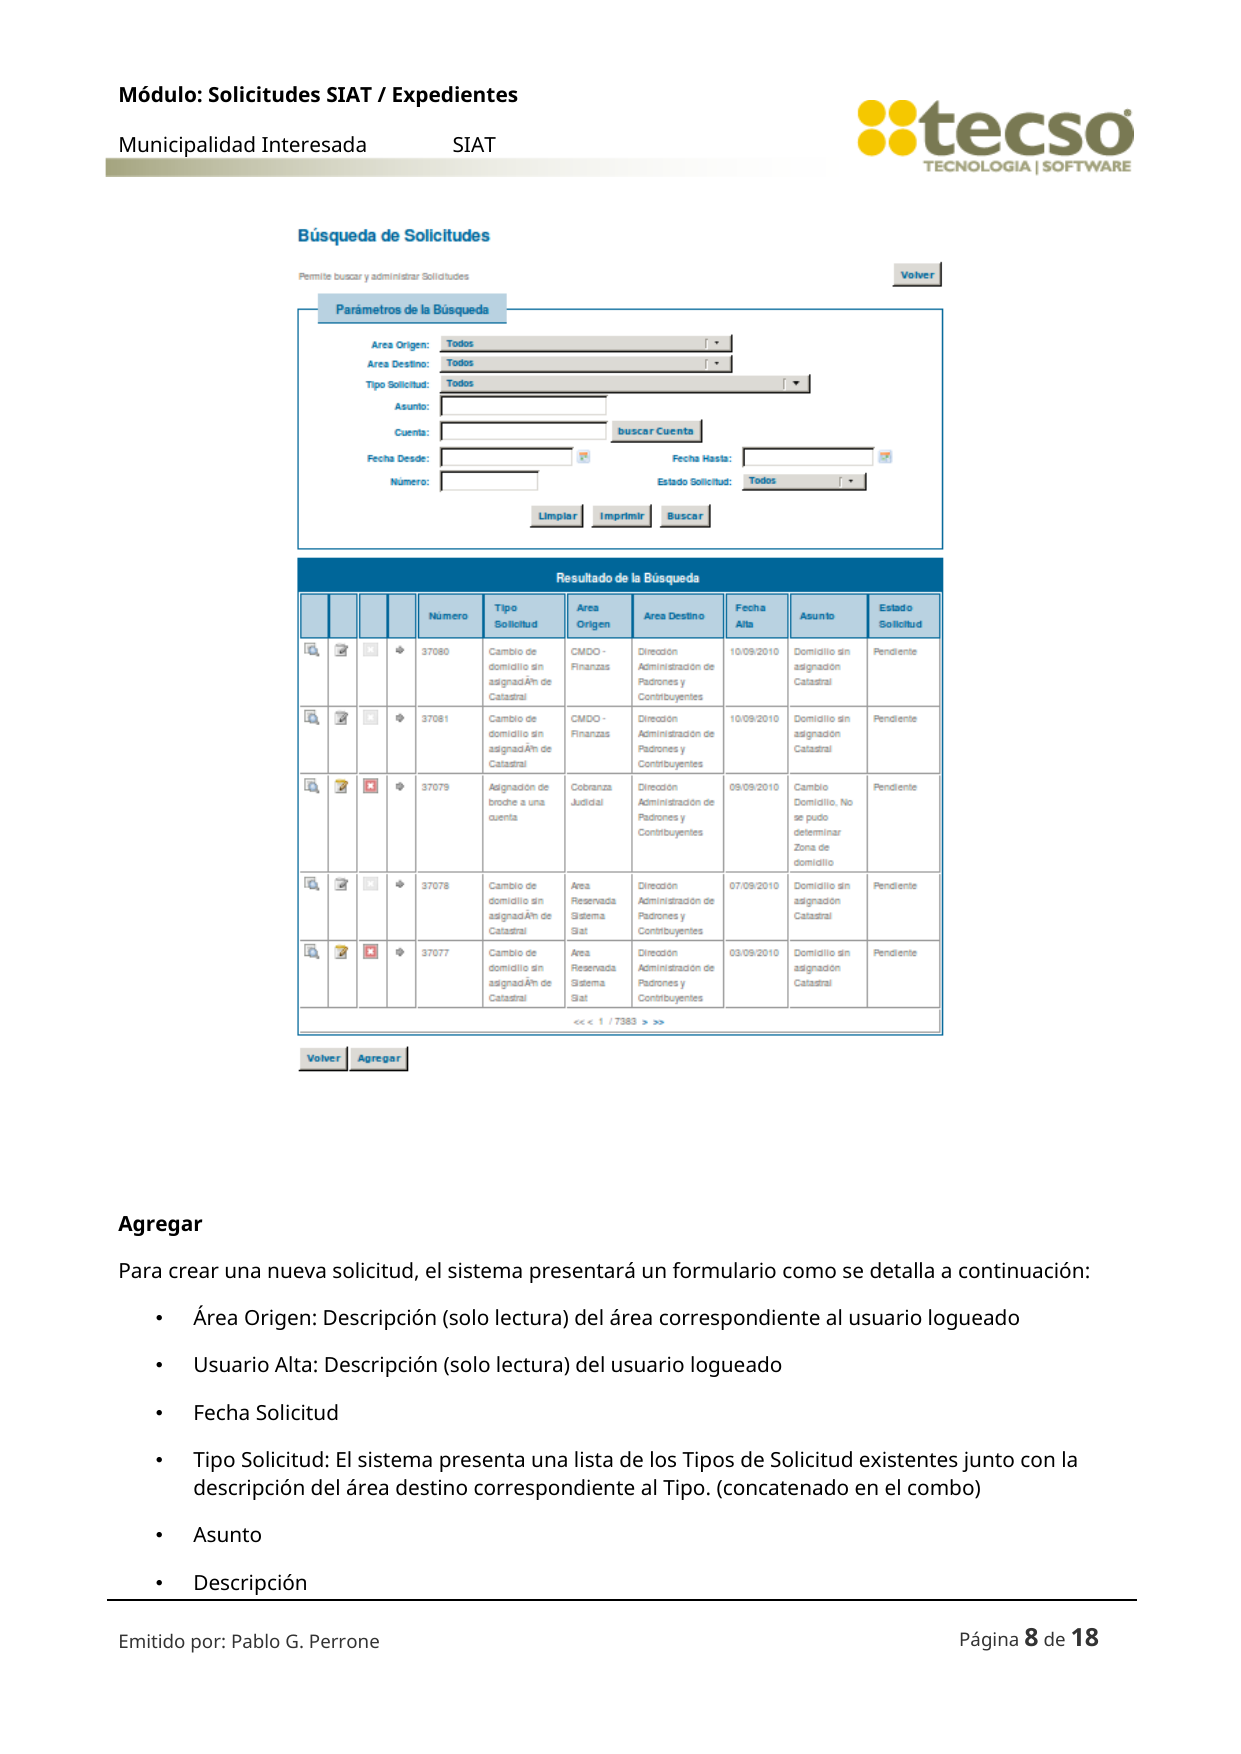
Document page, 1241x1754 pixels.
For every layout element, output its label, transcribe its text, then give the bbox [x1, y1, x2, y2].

picture [105, 100, 1134, 177]
list Descripción [156, 1568, 1122, 1596]
list Asunto [156, 1520, 1122, 1549]
list Tipo Solicitud: El sistema presenta una lista de los Tipos de Solicitud existentes junto con la descripción del área destino correspondiente al Tipo. (concatenado en el combo) [156, 1445, 1122, 1502]
list Fecha Solicitud [156, 1398, 1122, 1426]
text Agregar [118, 1209, 1122, 1237]
picture [288, 217, 953, 1081]
list Área Origen: Descripción (solo lectura) del área correspondiente al usuario logueado [156, 1303, 1122, 1332]
list Usuario Alta: Descripción (solo lectura) del usuario logueado [156, 1350, 1122, 1379]
text Para crear una nueva solicitud, el sistema presentará un formulario como se detalla a continuación: [118, 1256, 1122, 1284]
